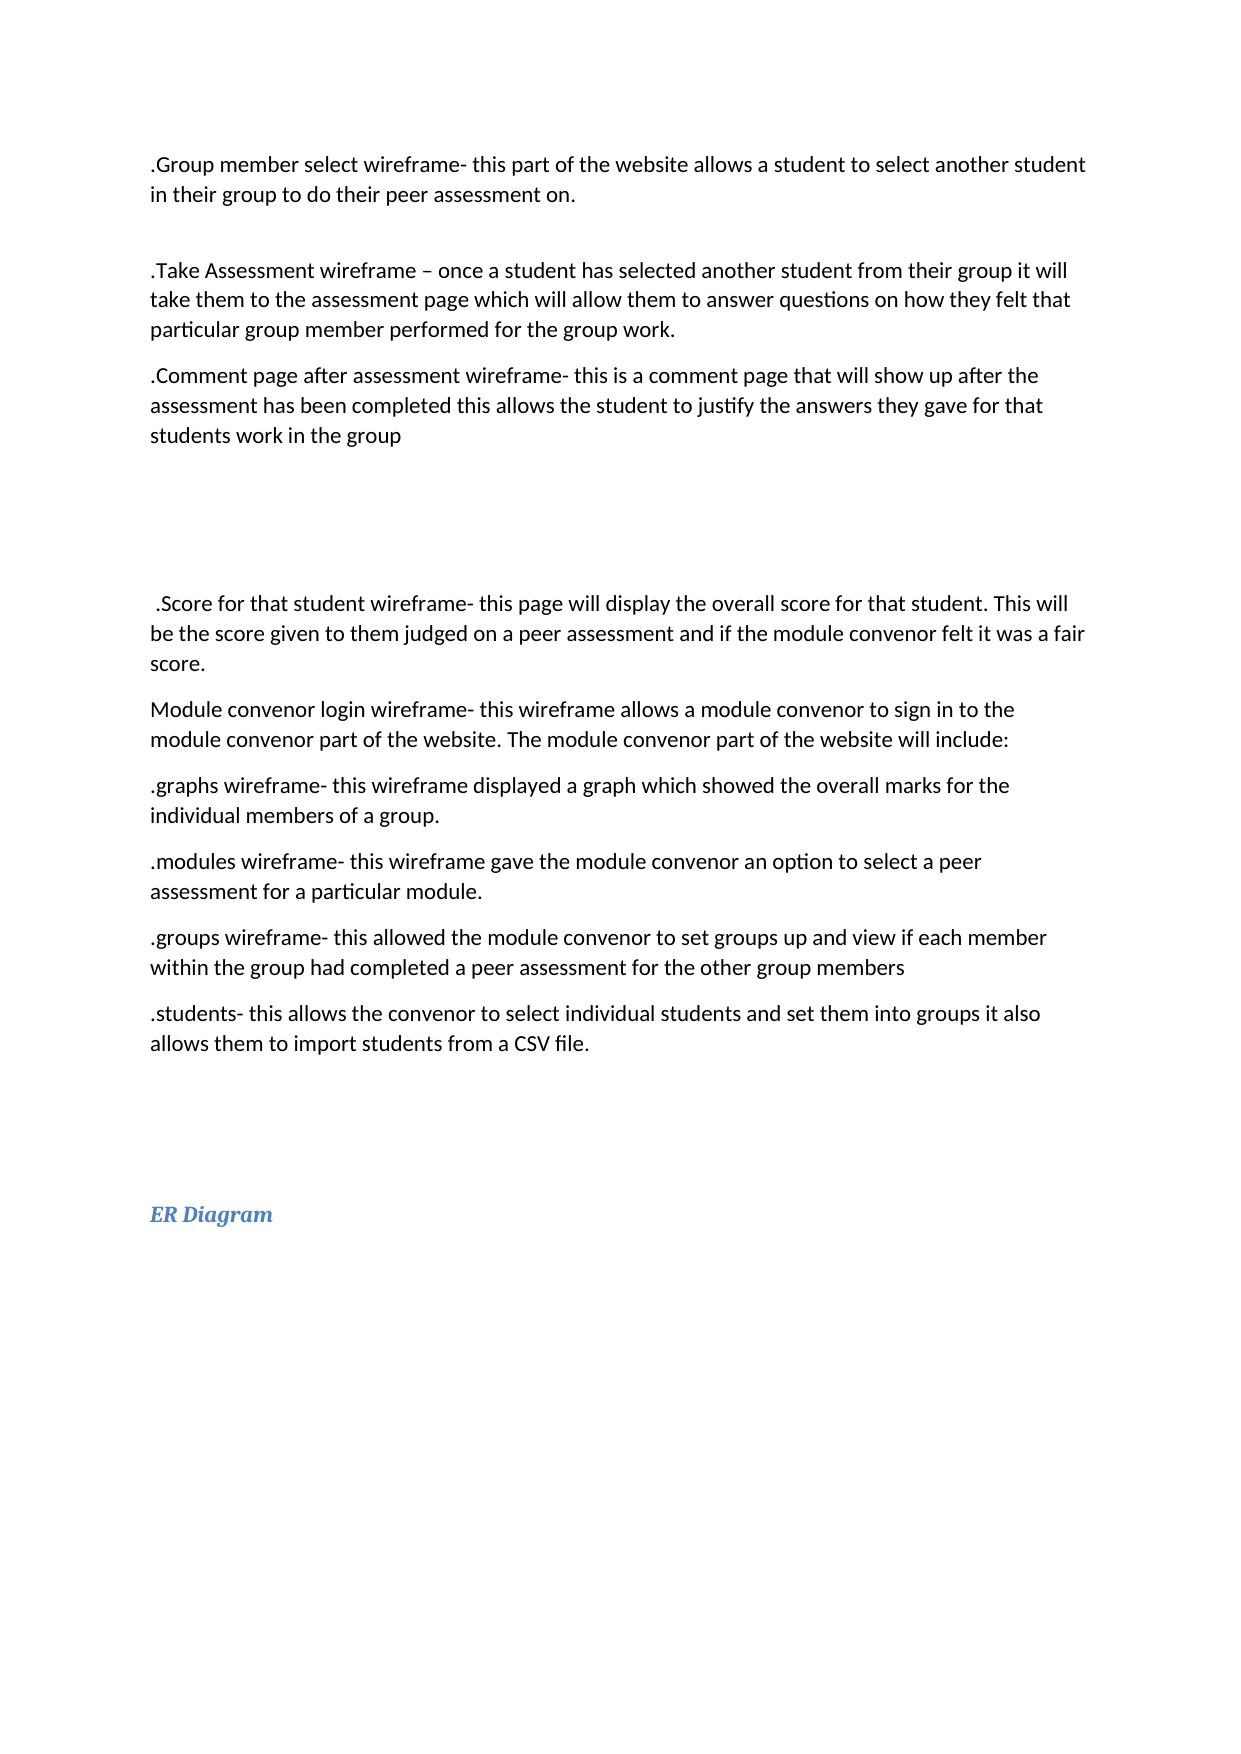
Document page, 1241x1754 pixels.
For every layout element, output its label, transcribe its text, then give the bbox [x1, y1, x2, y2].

text .modules wireframe- this wireframe gave the module convenor an option to select a peer assessment for a particular module. [150, 847, 1090, 905]
text .groups wireframe- this allowed the module convenor to set groups up and view if each member within the group had completed a peer assessment for the other group members [150, 923, 1090, 981]
text .Comment page after assessment wireframe- this is a comment page that will show up after the assessment has been completed this allows the student to justify the answers they gave for that students work in the group [150, 361, 1090, 449]
text Module convenor login wireframe- this wireframe allows a module convenor to sign in to the module convenor part of the website. The module convenor part of the website will include: [150, 695, 1090, 753]
subtitle ER Diagram [150, 1202, 1090, 1228]
text .graphs wireframe- this wireframe displayed a graph which showed the overall marks for the individual members of a group. [150, 771, 1090, 829]
text .Score for that student wireframe- this page will display the overall score for that student. This will be the score given to them judged on a peer assessment and if the module convenor felt it was a fair score. [150, 560, 1090, 677]
text .Group member select wireframe- this part of the website allows a student to select another student in their group to do their peer assessment on. [150, 150, 1090, 237]
text .students- this allows the convenor to select individual students and set them into groups it also allows them to import students from a CSV file. [150, 999, 1090, 1057]
text .Take Assessment wireframe – once a student has selected another student from their group it will take them to the assessment page which will allow them to answer questions on how they felt that particular group member performed for the group work. [150, 256, 1090, 343]
